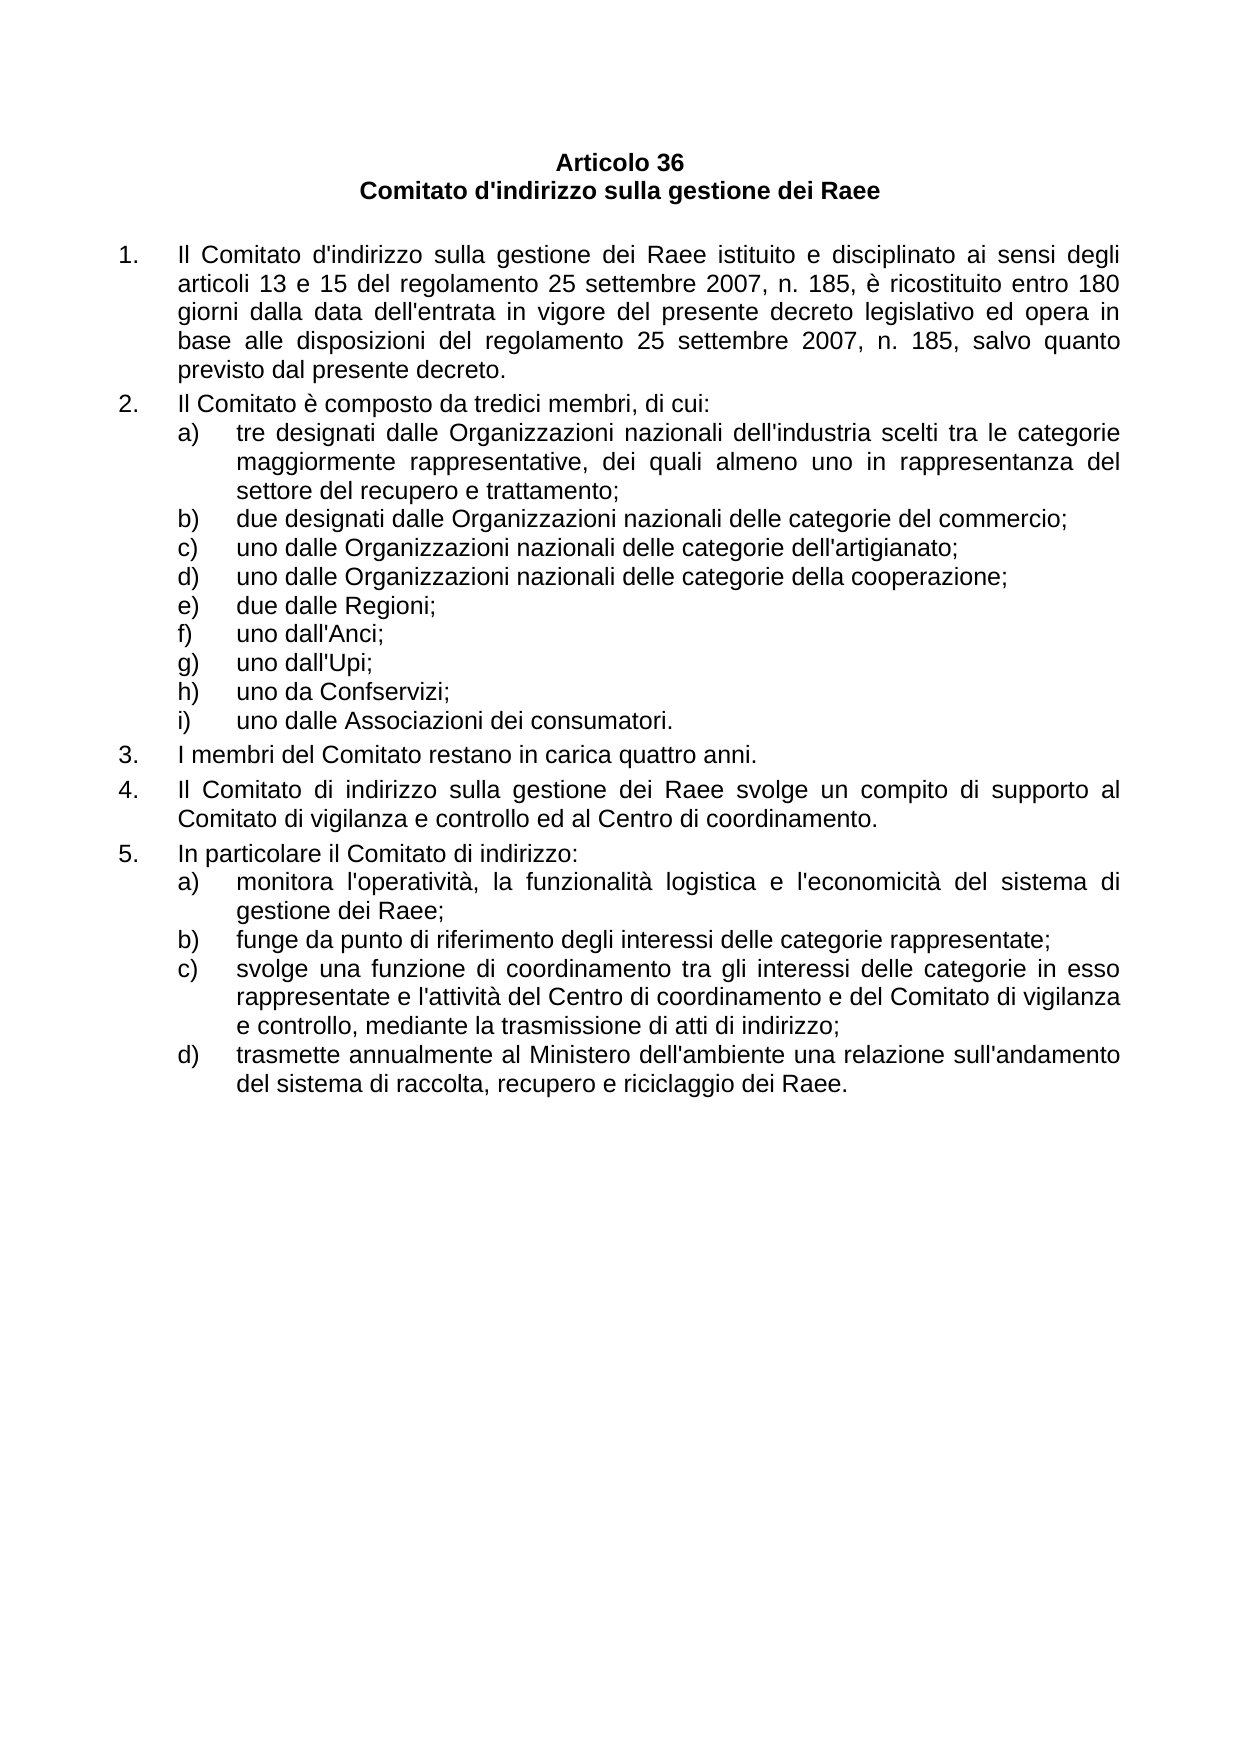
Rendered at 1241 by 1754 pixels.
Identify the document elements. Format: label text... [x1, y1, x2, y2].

text e) due dalle Regioni; [177, 591, 1122, 619]
text a) tre designati dalle Organizzazioni nazionali dell'industria scelti tra le categorie maggiormente rappresentative, dei quali almeno uno in rappresentanza del settore del recupero e trattamento; [177, 418, 1122, 504]
text a) monitora l'operatività, la funzionalità logistica e l'economicità del sistema di gestione dei Raee; [177, 867, 1122, 925]
text c) svolge una funzione di coordinamento tra gli interessi delle categorie in esso rappresentate e l'attività del Centro di coordinamento e del Comitato di vigilanza e controllo, mediante la trasmissione di atti di indirizzo; [177, 953, 1122, 1040]
text b) funge da punto di riferimento degli interessi delle categorie rappresentate; [177, 925, 1122, 953]
subtitle Articolo 36 Comitato d'indirizzo sulla gestione dei Raee [118, 148, 1122, 205]
text b) due designati dalle Organizzazioni nazionali delle categorie del commercio; [177, 504, 1122, 533]
text i) uno dalle Associazioni dei consumatori. [177, 706, 1122, 734]
text 2. Il Comitato è composto da tredici membri, di cui: [118, 389, 1122, 418]
text 1. Il Comitato d'indirizzo sulla gestione dei Raee istituito e disciplinato ai sensi degli articoli 13 e 15 del regolamento 25 settembre 2007, n. 185, è ricostituito entro 180 giorni dalla data dell'entrata in vigore del presente decreto legislativo ed opera in base alle disposizioni del regolamento 25 settembre 2007, n. 185, salvo quanto previsto dal presente decreto. [118, 240, 1122, 383]
text 3. I membri del Comitato restano in carica quattro anni. [118, 740, 1122, 769]
text d) uno dalle Organizzazioni nazionali delle categorie della cooperazione; [177, 562, 1122, 591]
text g) uno dall'Upi; [177, 648, 1122, 677]
text 5. In particolare il Comitato di indirizzo: [118, 838, 1122, 867]
text f) uno dall'Anci; [177, 619, 1122, 648]
text c) uno dalle Organizzazioni nazionali delle categorie dell'artigianato; [177, 533, 1122, 562]
text h) uno da Confservizi; [177, 677, 1122, 706]
text 4. Il Comitato di indirizzo sulla gestione dei Raee svolge un compito di supporto al Comitato di vigilanza e controllo ed al Centro di coordinamento. [118, 775, 1122, 833]
text d) trasmette annualmente al Ministero dell'ambiente una relazione sull'andamento del sistema di raccolta, recupero e riciclaggio dei Raee. [177, 1040, 1122, 1097]
